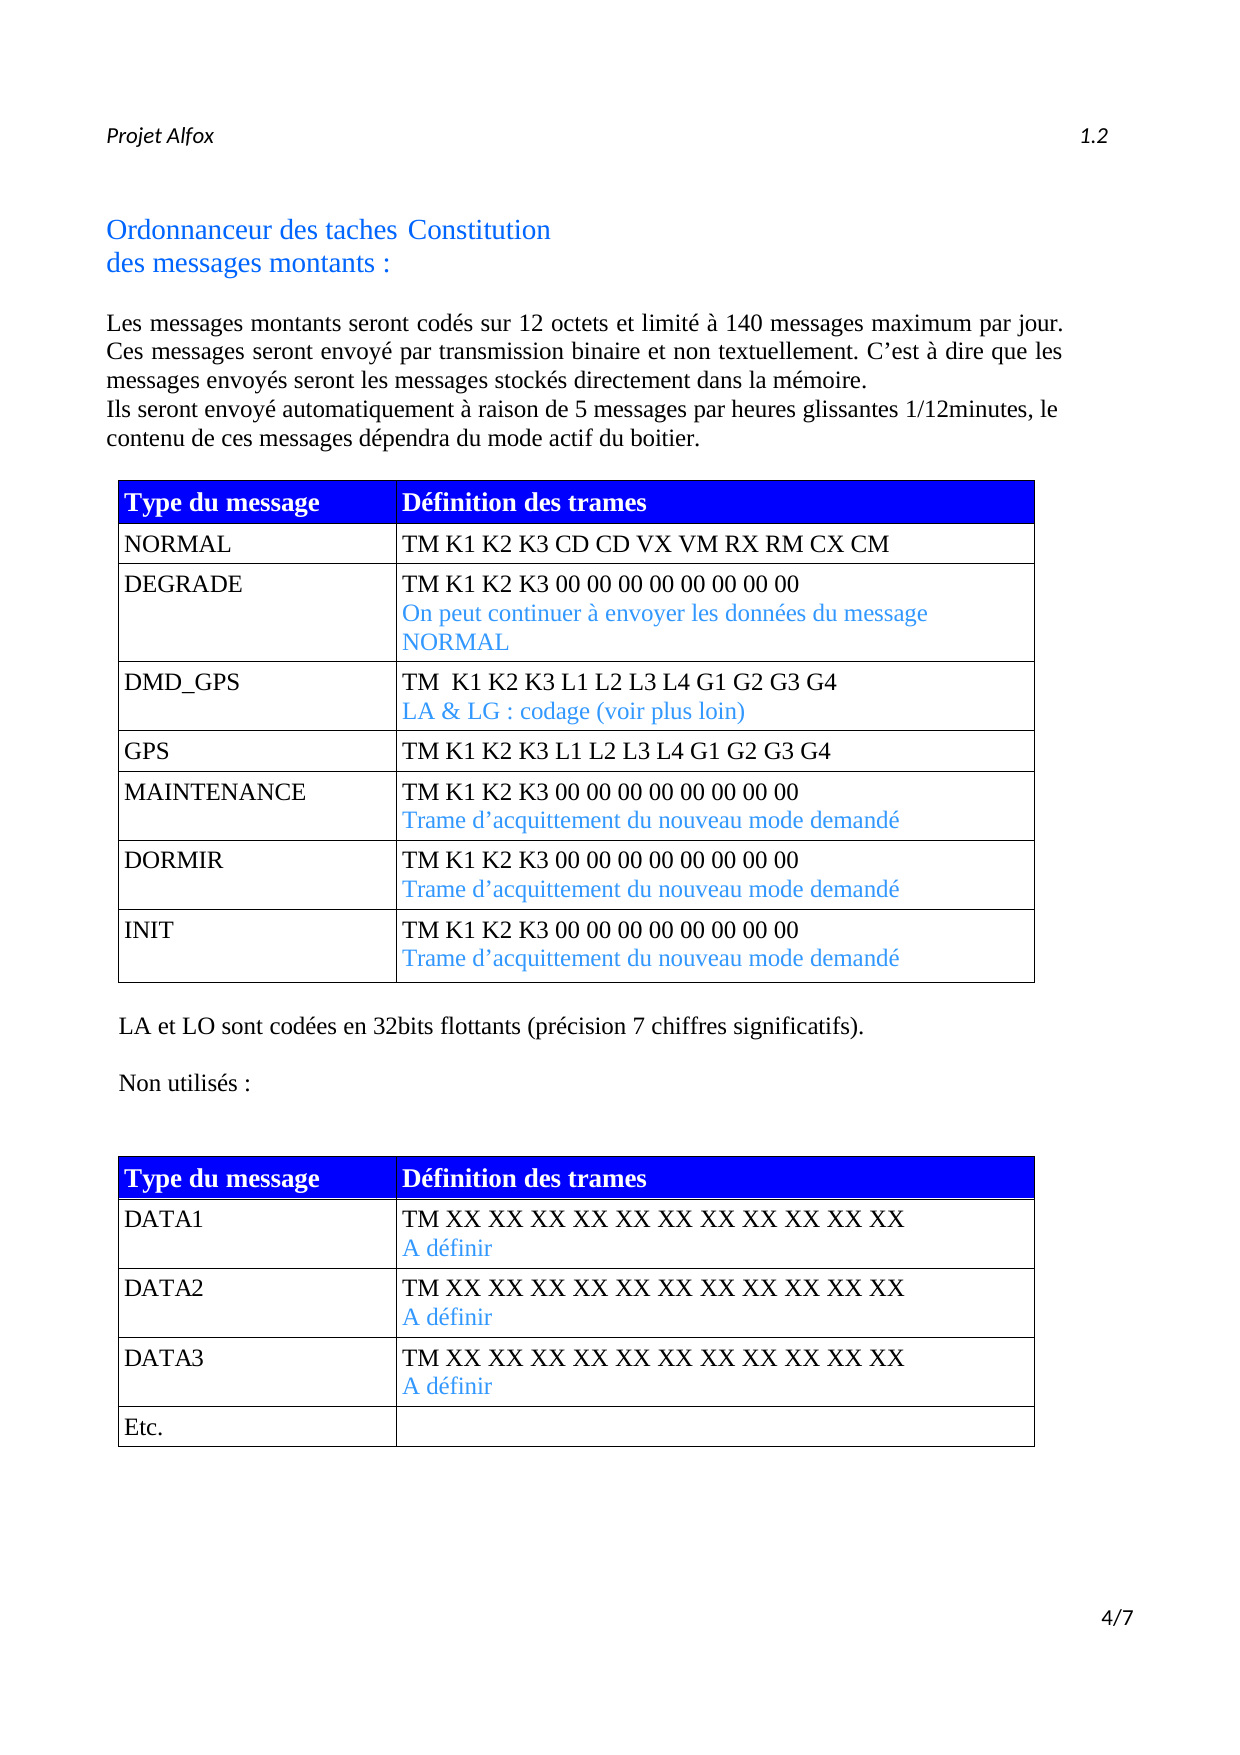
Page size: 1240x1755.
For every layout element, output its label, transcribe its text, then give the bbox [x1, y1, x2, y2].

table_cell [397, 1407, 1034, 1446]
table_cell DORMIR [119, 841, 396, 909]
table_cell DATA3 [119, 1338, 396, 1406]
table_header Définition des trames [397, 481, 1034, 523]
table_cell GPS [119, 731, 396, 771]
table_cell DMD_GPS [119, 662, 396, 730]
table_cell DEGRADE [119, 564, 396, 661]
table_cell TM XX XX XX XX XX XX XX XX XX XX XX A définir [397, 1338, 1034, 1406]
table_cell INIT [119, 910, 396, 982]
table_cell MAINTENANCE [119, 772, 396, 839]
table_cell DATA1 [119, 1200, 396, 1267]
table_cell TM K1 K2 K3 00 00 00 00 00 00 00 00 Trame d’acquittement du nouveau mode demandé [397, 910, 1034, 982]
table_cell NORMAL [119, 524, 396, 563]
subtitle Ordonnanceur des taches Constitution des messages montants : [106, 212, 552, 279]
table_cell DATA2 [119, 1269, 396, 1337]
table_cell TM K1 K2 K3 00 00 00 00 00 00 00 00 Trame d’acquittement du nouveau mode demandé [397, 841, 1034, 909]
table_header Type du message [119, 1157, 396, 1198]
table_cell TM K1 K2 K3 CD CD VX VM RX RM CX CM [397, 524, 1034, 563]
text Ils seront envoyé automatiquement à raison de 5 messages par heures glissantes 1/12minutes, le contenu de ces messages dépendra du mode actif du boitier. [106, 394, 1067, 451]
text LA et LO sont codées en 32bits flottants (précision 7 chiffres significatifs). Non utilisés : [118, 1011, 898, 1097]
table_cell TM K1 K2 K3 L1 L2 L3 L4 G1 G2 G3 G4 LA & LG : codage (voir plus loin) [397, 662, 1034, 730]
table_cell TM K1 K2 K3 L1 L2 L3 L4 G1 G2 G3 G4 [397, 731, 1034, 771]
table_cell TM XX XX XX XX XX XX XX XX XX XX XX A définir [397, 1200, 1034, 1267]
table_cell TM XX XX XX XX XX XX XX XX XX XX XX A définir [397, 1269, 1034, 1337]
table_cell TM K1 K2 K3 00 00 00 00 00 00 00 00 On peut continuer à envoyer les données du message NORMAL [397, 564, 1034, 661]
table_header Définition des trames [397, 1157, 1034, 1198]
table_header Type du message [119, 481, 396, 523]
table_cell TM K1 K2 K3 00 00 00 00 00 00 00 00 Trame d’acquittement du nouveau mode demandé [397, 772, 1034, 839]
text Les messages montants seront codés sur 12 octets et limité à 140 messages maximum par jour. Ces messages seront envoyé par transmission binaire et non textuellement. C’est à dire que les messages envoyés seront les messages stockés directement dans la mémoire. [106, 308, 1064, 394]
table_cell Etc. [119, 1407, 396, 1446]
